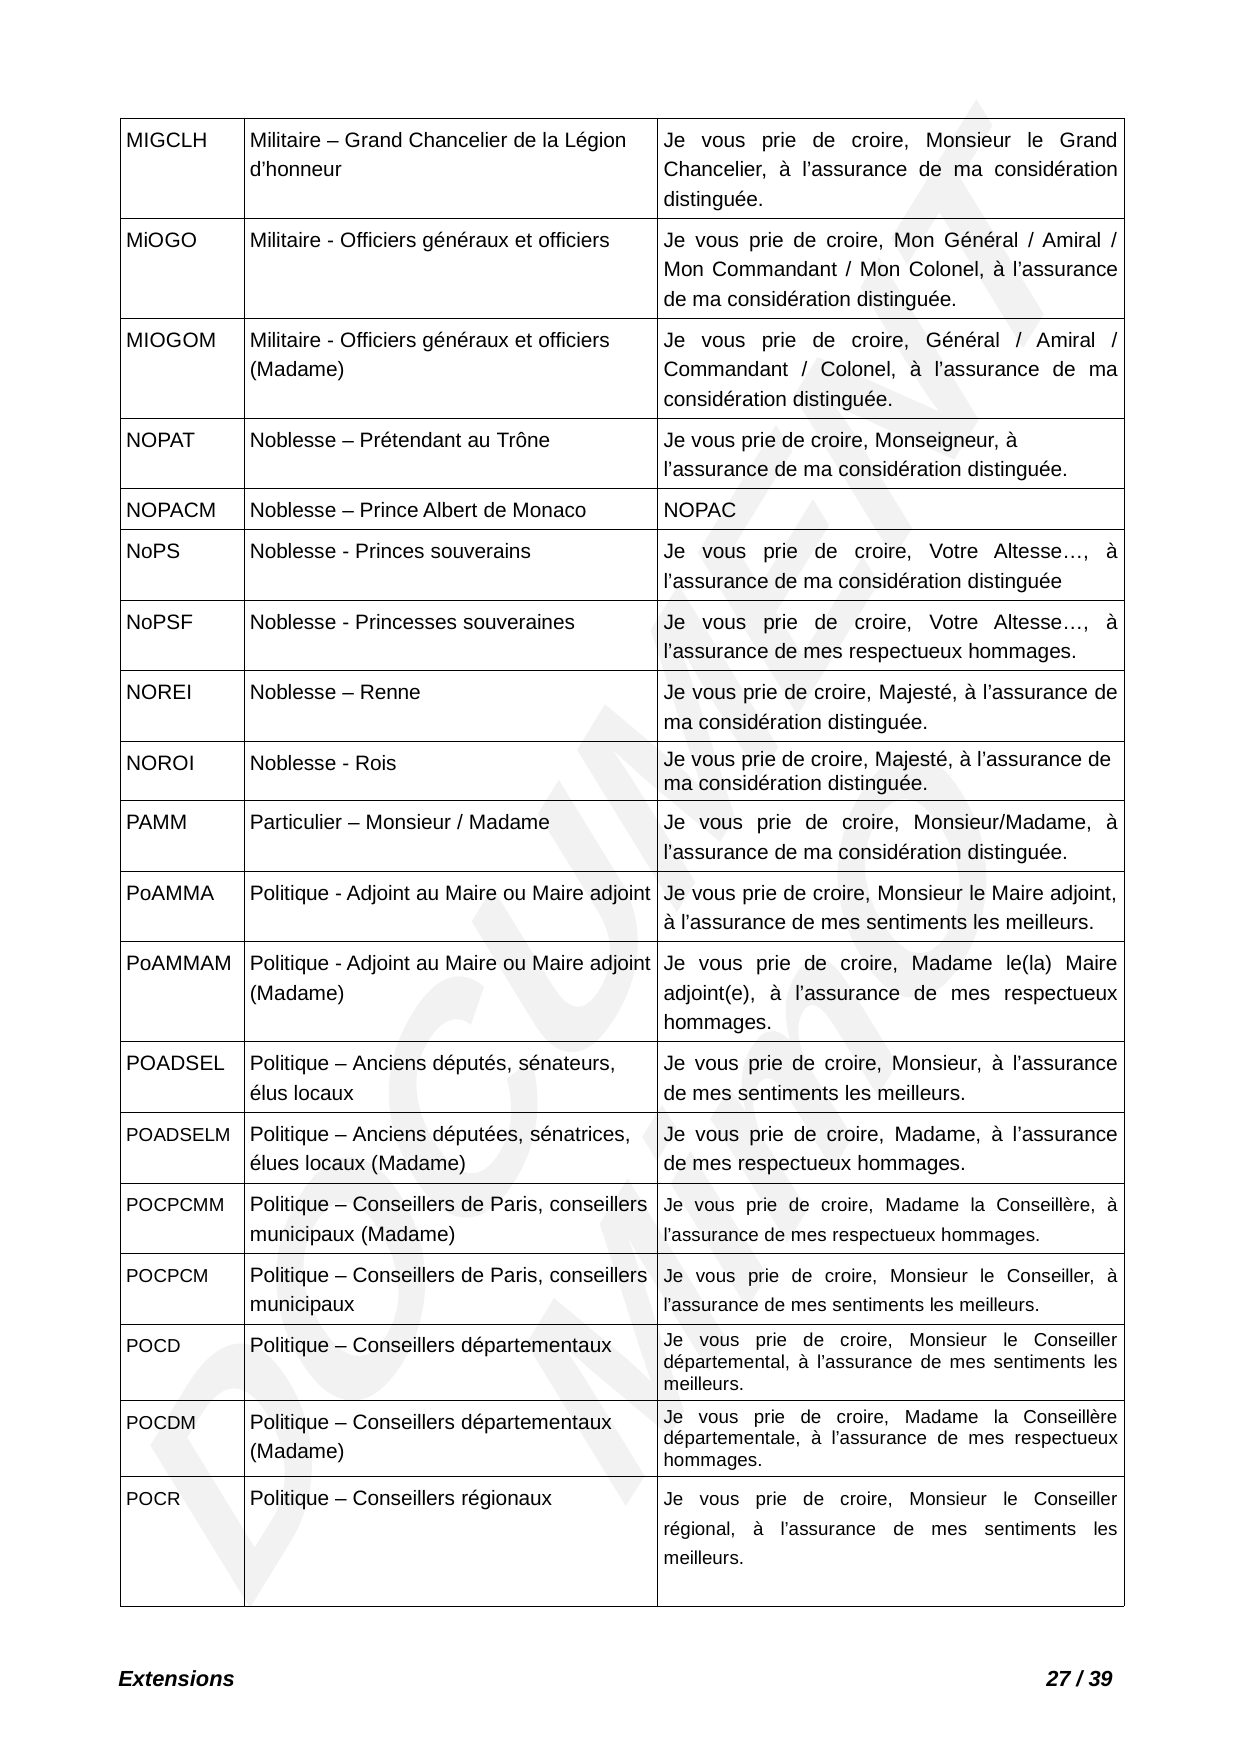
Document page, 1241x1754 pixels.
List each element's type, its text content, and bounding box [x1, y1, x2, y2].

table_cell Je vous prie de croire, Votre Altesse…, à l’assurance de mes respectueux hommages. [658, 601, 1124, 670]
table_cell NoPS [121, 530, 244, 600]
table_cell Je vous prie de croire, Majesté, à l’assurance de ma considération distinguée. [658, 671, 1124, 741]
table_cell Je vous prie de croire, Madame la Conseillère, à l’assurance de mes respectueux hommages. [658, 1184, 1124, 1253]
table_cell NOREI [121, 671, 244, 741]
table_cell Politique – Conseillers de Paris, conseillers municipaux [245, 1254, 657, 1323]
table_cell MiOGO [121, 219, 244, 318]
table_cell PoAMMAM [121, 942, 244, 1041]
table_cell NOROI [121, 742, 244, 800]
table_cell PAMM [121, 801, 244, 871]
table_cell NOPAT [121, 419, 244, 488]
table_cell POCPCM [121, 1254, 244, 1323]
table_cell NOPACM [121, 489, 244, 529]
table_cell POCDM [121, 1401, 244, 1476]
table_cell NoPSF [121, 601, 244, 670]
table_cell Je vous prie de croire, Monseigneur, à l’assurance de ma considération distinguée. [658, 419, 1124, 488]
table_cell Je vous prie de croire, Majesté, à l’assurance de ma considération distinguée. [658, 742, 1124, 800]
table_cell Noblesse - Rois [245, 742, 657, 800]
table_cell PoAMMA [121, 872, 244, 941]
table_cell POCR [121, 1477, 244, 1606]
table_cell MIOGOM [121, 319, 244, 418]
table_cell Politique – Conseillers de Paris, conseillers municipaux (Madame) [245, 1184, 657, 1253]
table_cell Politique - Adjoint au Maire ou Maire adjoint (Madame) [245, 942, 657, 1041]
table_cell Je vous prie de croire, Votre Altesse…, à l’assurance de ma considération distinguée [658, 530, 1124, 600]
table_cell Politique - Adjoint au Maire ou Maire adjoint [245, 872, 657, 941]
table_cell Politique – Conseillers départementaux (Madame) [245, 1401, 657, 1476]
table_cell POADSELM [121, 1113, 244, 1182]
table_cell Je vous prie de croire, Madame le(la) Maire adjoint(e), à l’assurance de mes respectueux hommages. [658, 942, 1124, 1041]
table_cell Noblesse – Prétendant au Trône [245, 419, 657, 488]
table_cell Je vous prie de croire, Monsieur le Maire adjoint, à l’assurance de mes sentiments les meilleurs. [658, 872, 1124, 941]
table_cell Noblesse – Prince Albert de Monaco [245, 489, 657, 529]
table_cell Politique – Conseillers régionaux [245, 1477, 657, 1606]
table_cell NOPAC [658, 489, 1124, 529]
table_cell Je vous prie de croire, Mon Général / Amiral / Mon Commandant / Mon Colonel, à l’assurance de ma considération distinguée. [658, 219, 1124, 318]
table_cell Je vous prie de croire, Monsieur le Conseiller départemental, à l’assurance de mes sentiments les meilleurs. [658, 1325, 1124, 1400]
table_cell Je vous prie de croire, Général / Amiral / Commandant / Colonel, à l’assurance de ma considération distinguée. [658, 319, 1124, 418]
table_cell Noblesse - Princesses souveraines [245, 601, 657, 670]
table_cell Militaire - Officiers généraux et officiers [245, 219, 657, 318]
table_cell POADSEL [121, 1042, 244, 1112]
table_cell Noblesse - Princes souverains [245, 530, 657, 600]
table_cell Politique – Anciens députées, sénatrices, élues locaux (Madame) [245, 1113, 657, 1182]
table_cell Militaire - Officiers généraux et officiers (Madame) [245, 319, 657, 418]
table_cell Politique – Conseillers départementaux [245, 1325, 657, 1400]
table_cell Noblesse – Renne [245, 671, 657, 741]
table_cell Je vous prie de croire, Monsieur, à l’assurance de mes sentiments les meilleurs. [658, 1042, 1124, 1112]
table_cell Je vous prie de croire, Monsieur le Grand Chancelier, à l’assurance de ma considération distinguée. [658, 119, 1124, 218]
table_cell MIGCLH [121, 119, 244, 218]
table_cell Particulier – Monsieur / Madame [245, 801, 657, 871]
table_cell Je vous prie de croire, Madame la Conseillère départementale, à l’assurance de mes respectueux hommages. [658, 1401, 1124, 1476]
table_cell Militaire – Grand Chancelier de la Légion d’honneur [245, 119, 657, 218]
table_cell POCD [121, 1325, 244, 1400]
table_cell Je vous prie de croire, Monsieur le Conseiller régional, à l’assurance de mes sentiments les meilleurs. [658, 1477, 1124, 1606]
table_cell POCPCMM [121, 1184, 244, 1253]
table_cell Politique – Anciens députés, sénateurs, élus locaux [245, 1042, 657, 1112]
table_cell Je vous prie de croire, Madame, à l’assurance de mes respectueux hommages. [658, 1113, 1124, 1182]
table_cell Je vous prie de croire, Monsieur/Madame, à l’assurance de ma considération distinguée. [658, 801, 1124, 871]
table_cell Je vous prie de croire, Monsieur le Conseiller, à l’assurance de mes sentiments les meilleurs. [658, 1254, 1124, 1323]
